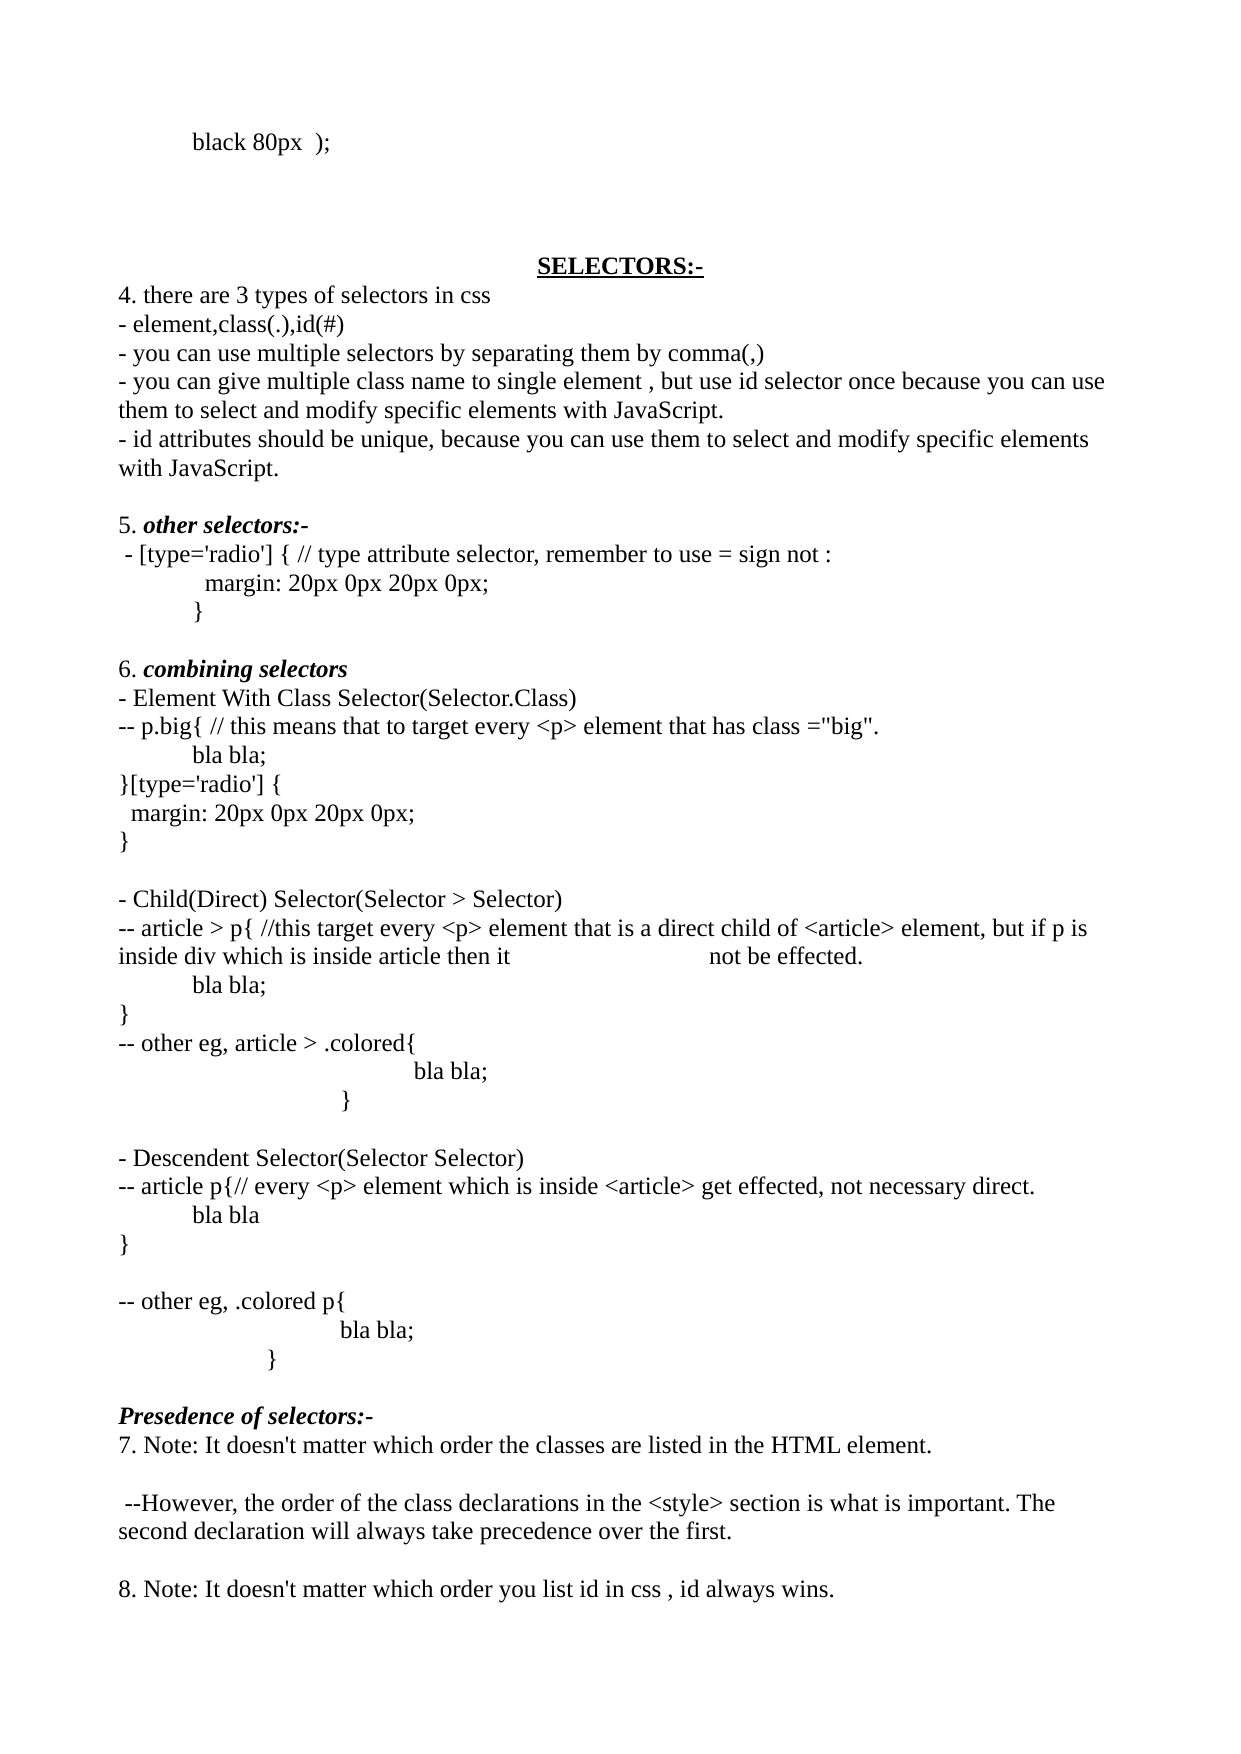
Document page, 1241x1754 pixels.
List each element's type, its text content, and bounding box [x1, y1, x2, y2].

text - id attributes should be unique, because you can use them to select and modify specific elements with JavaScript. [118, 424, 1122, 481]
text bla bla; [118, 1056, 1122, 1085]
text } [118, 1085, 1122, 1114]
text - you can give multiple class name to single element , but use id selector once because you can use them to select and modify specific elements with JavaScript. [118, 366, 1122, 424]
text - you can use multiple selectors by separating them by comma(,) [118, 338, 1122, 366]
text 4. there are 3 types of selectors in css [118, 280, 1122, 309]
text } [118, 596, 1122, 625]
text bla bla [118, 1200, 1122, 1229]
text Presedence of selectors:- [118, 1401, 1122, 1430]
text - [type='radio'] { // type attribute selector, remember to use = sign not : [118, 539, 1122, 568]
text bla bla; [118, 740, 1122, 769]
text -- article > p{ //this target every <p> element that is a direct child of <article> element, but if p is inside div which is inside article then it not be effected. [118, 913, 1122, 970]
text 6. combining selectors [118, 654, 1122, 683]
text margin: 20px 0px 20px 0px; [118, 798, 1122, 826]
text black 80px ); [118, 118, 1122, 156]
text --However, the order of the class declarations in the <style> section is what is important. The second declaration will always take precedence over the first. [118, 1488, 1122, 1545]
text SELECTORS:- [118, 251, 1122, 280]
text - Child(Direct) Selector(Selector > Selector) [118, 884, 1122, 913]
text }[type='radio'] { [118, 769, 1122, 798]
text 7. Note: It doesn't matter which order the classes are listed in the HTML element. [118, 1430, 1122, 1459]
text -- other eg, .colored p{ [118, 1286, 1122, 1315]
text } [118, 1344, 1122, 1373]
text } [118, 1229, 1122, 1258]
text - Element With Class Selector(Selector.Class) [118, 683, 1122, 711]
text -- article p{// every <p> element which is inside <article> get effected, not necessary direct. [118, 1171, 1122, 1200]
text } [118, 826, 1122, 855]
text bla bla; [118, 1315, 1122, 1344]
text } [118, 999, 1122, 1028]
text -- other eg, article > .colored{ [118, 1028, 1122, 1056]
text - element,class(.),id(#) [118, 309, 1122, 338]
text 5. other selectors:- [118, 510, 1122, 539]
text bla bla; [118, 970, 1122, 999]
text 8. Note: It doesn't matter which order you list id in css , id always wins. [118, 1574, 1122, 1603]
text - Descendent Selector(Selector Selector) [118, 1143, 1122, 1171]
text -- p.big{ // this means that to target every <p> element that has class ="big". [118, 711, 1122, 740]
text margin: 20px 0px 20px 0px; [118, 568, 1122, 596]
